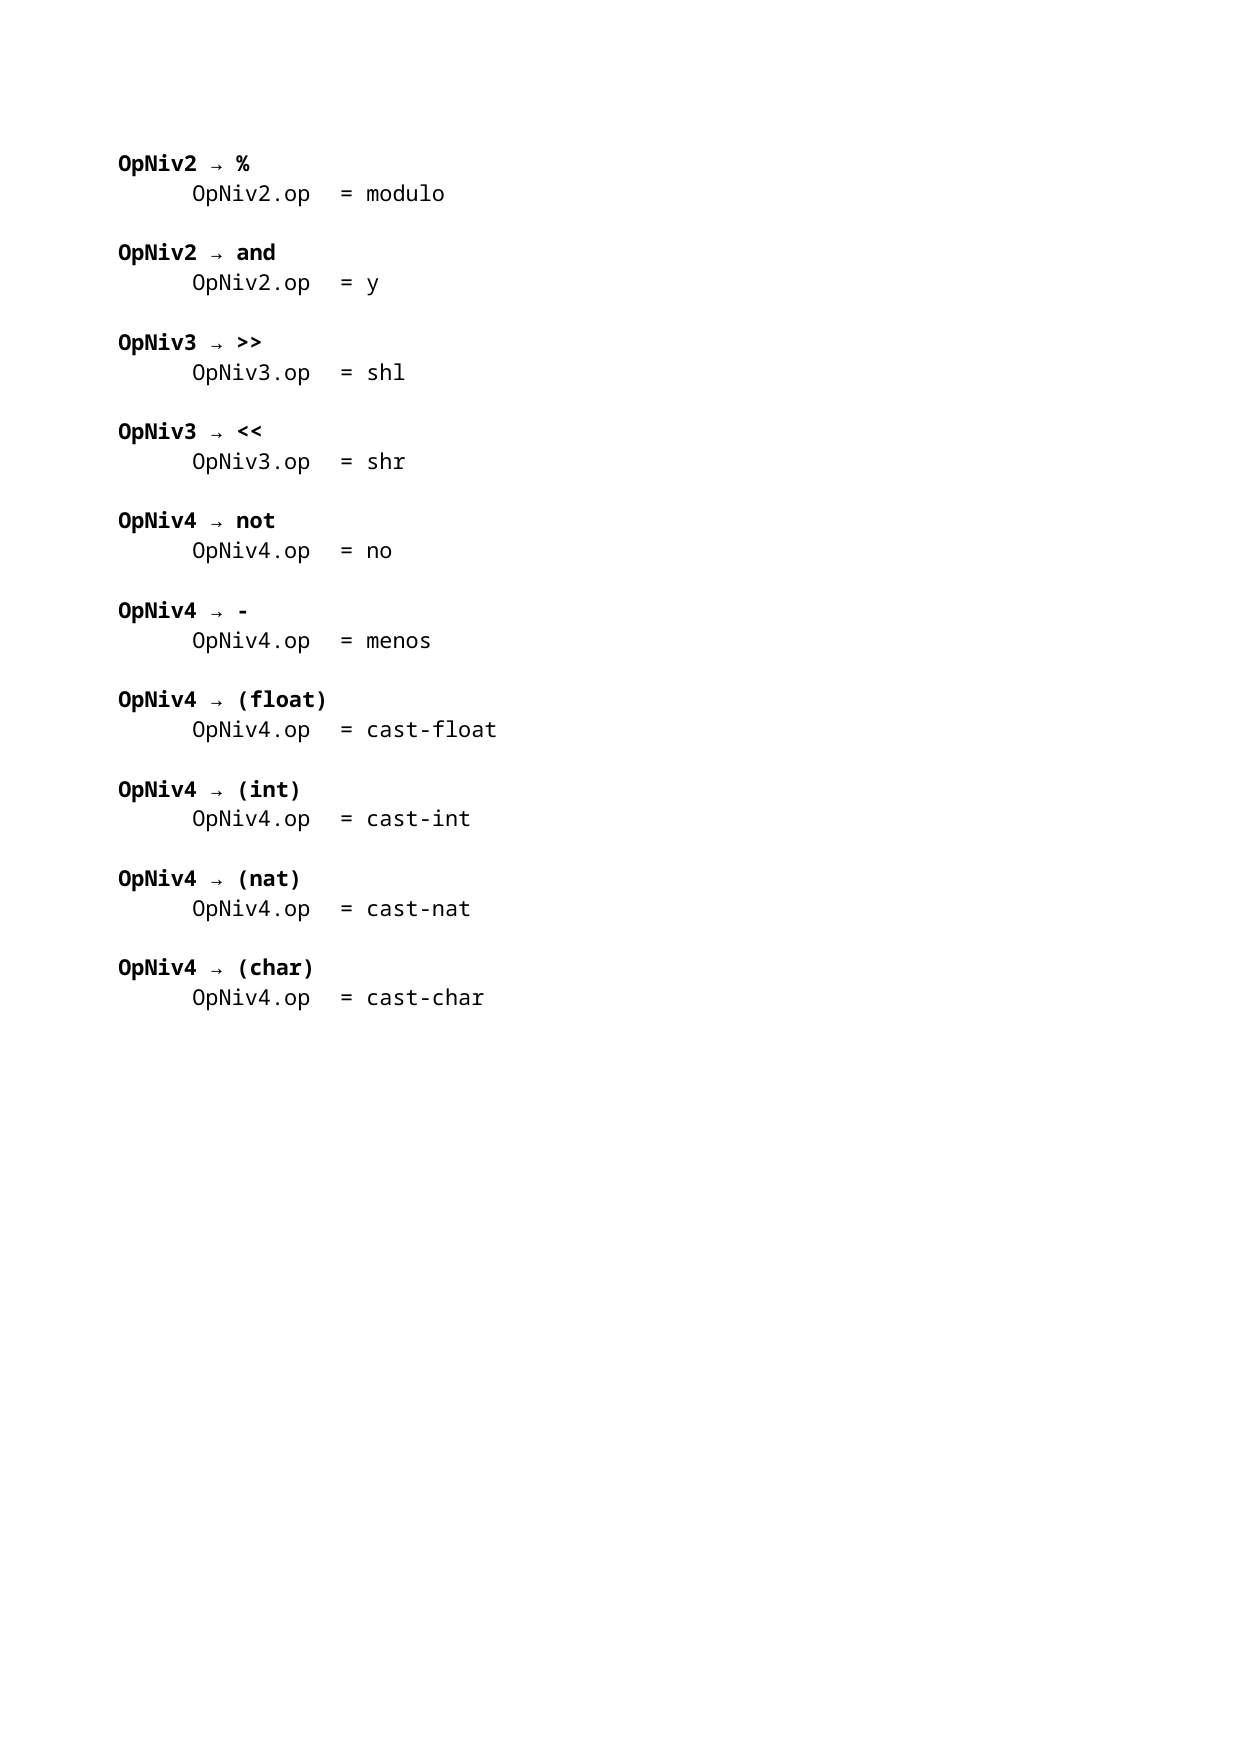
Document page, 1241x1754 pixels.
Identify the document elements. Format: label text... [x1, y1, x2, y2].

text OpNiv4 → (float) [118, 684, 1122, 714]
text OpNiv4 → (char) [118, 952, 1122, 982]
text OpNiv4.op = cast-float [118, 714, 1122, 744]
text OpNiv3 → >> [118, 327, 1122, 356]
text OpNiv4.op = no [118, 535, 1122, 565]
text OpNiv4 → (nat) [118, 863, 1122, 893]
text OpNiv4.op = cast-int [118, 803, 1122, 833]
text OpNiv3 → << [118, 416, 1122, 446]
text OpNiv2.op = modulo [118, 178, 1122, 207]
text OpNiv4.op = cast-nat [118, 893, 1122, 922]
text OpNiv4 → - [118, 595, 1122, 624]
text OpNiv2 → and [118, 237, 1122, 267]
text OpNiv3.op = shl [118, 356, 1122, 386]
text OpNiv3.op = shr [118, 446, 1122, 476]
text OpNiv4 → (int) [118, 773, 1122, 803]
text OpNiv2.op = y [118, 267, 1122, 297]
text OpNiv4 → not [118, 505, 1122, 535]
text OpNiv2 → % [118, 148, 1122, 178]
text OpNiv4.op = menos [118, 624, 1122, 654]
text OpNiv4.op = cast-char [118, 982, 1122, 1012]
